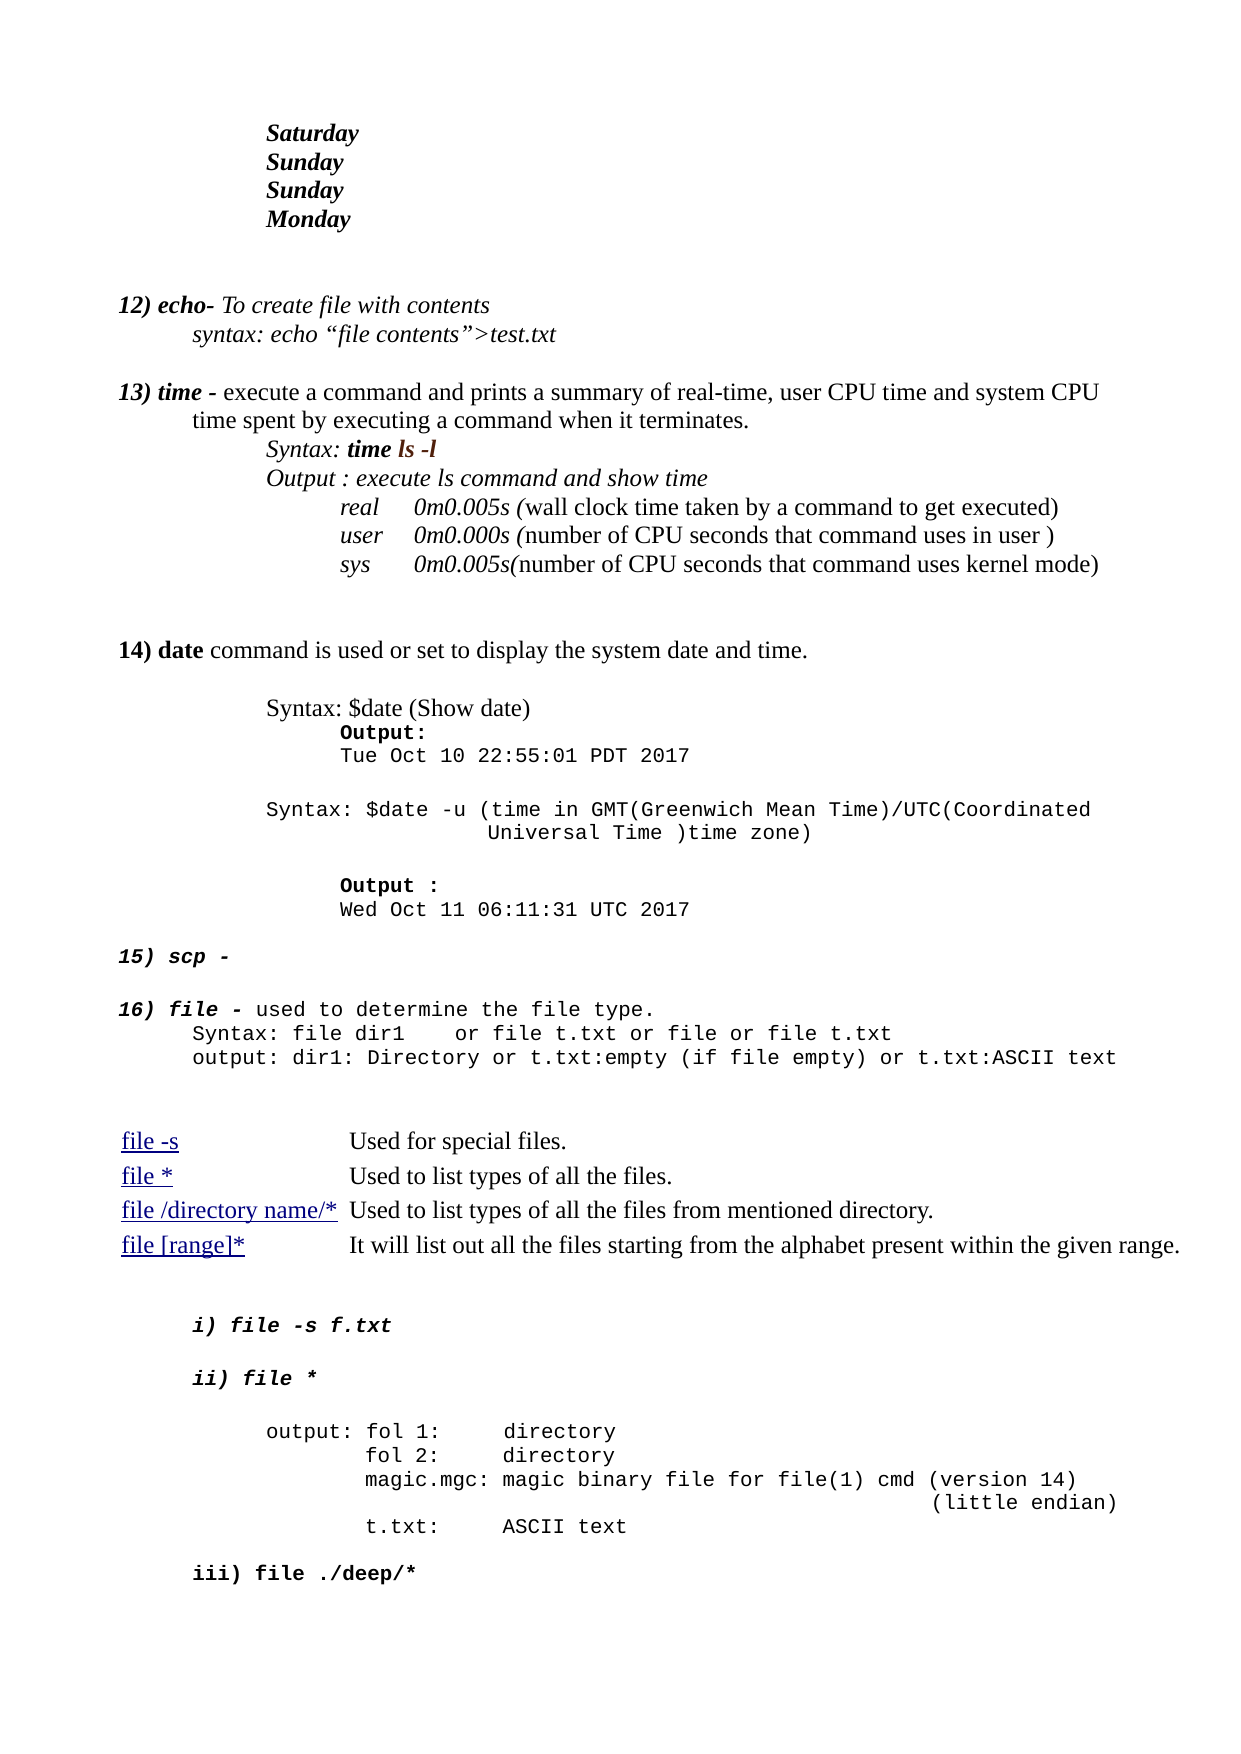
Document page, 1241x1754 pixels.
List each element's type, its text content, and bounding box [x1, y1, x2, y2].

text 13) time - execute a command and prints a summary of real-time, user CPU time and system CPU time spent by executing a command when it terminates. [118, 377, 1187, 434]
table_header file -s [118, 1124, 346, 1158]
text iii) file ./deep/* [118, 1563, 1187, 1587]
table_header Used for special files. [346, 1124, 1187, 1158]
text sys 0m0.005s(number of CPU seconds that command uses kernel mode) [118, 549, 1187, 578]
text user 0m0.000s (number of CPU seconds that command uses in user ) [118, 521, 1187, 549]
table_cell Used to list types of all the files. [346, 1158, 1187, 1193]
text real 0m0.005s (wall clock time taken by a command to get executed) [118, 492, 1187, 521]
text output: dir1: Directory or t.txt:empty (if file empty) or t.txt:ASCII text [118, 1047, 1187, 1070]
text 12) echo- To create file with contents [118, 291, 1187, 319]
text Syntax: $date -u (time in GMT(Greenwich Mean Time)/UTC(Coordinated Universal Time )time zone) [118, 799, 1187, 846]
table_cell file * [118, 1158, 346, 1193]
table_cell file /directory name/* [118, 1193, 346, 1227]
text 16) file - used to determine the file type. [118, 999, 1187, 1023]
text 14) date command is used or set to display the system date and time. [118, 636, 1187, 664]
text i) file -s f.txt [118, 1315, 1187, 1339]
text fol 2: directory [118, 1445, 1187, 1468]
table_cell file [range]* [118, 1227, 346, 1262]
table_cell It will list out all the files starting from the alphabet present within the given range. [346, 1227, 1187, 1262]
text ii) file * [118, 1368, 1187, 1392]
text Sunday [118, 147, 1187, 176]
text Saturday [118, 118, 1187, 147]
text Syntax: $date (Show date) [118, 693, 1187, 722]
text Syntax: file dir1 or file t.txt or file or file t.txt [118, 1023, 1187, 1047]
text syntax: echo “file contents”>test.txt [118, 319, 1187, 348]
text Output : [118, 875, 1187, 899]
table_cell Used to list types of all the files from mentioned directory. [346, 1193, 1187, 1227]
text Wed Oct 11 06:11:31 UTC 2017 [118, 899, 1187, 923]
text Tue Oct 10 22:55:01 PDT 2017 [118, 746, 1187, 769]
text 15) scp - [118, 946, 1187, 970]
text Sunday [118, 176, 1187, 204]
text magic.mgc: magic binary file for file(1) cmd (version 14) (little endian) [118, 1468, 1187, 1516]
text Output : execute ls command and show time [118, 463, 1187, 492]
text output: fol 1: directory [118, 1421, 1187, 1445]
text Syntax: time ls -l [118, 434, 1187, 463]
text Output: [118, 722, 1187, 746]
text Monday [118, 204, 1187, 233]
text t.txt: ASCII text [118, 1516, 1187, 1539]
